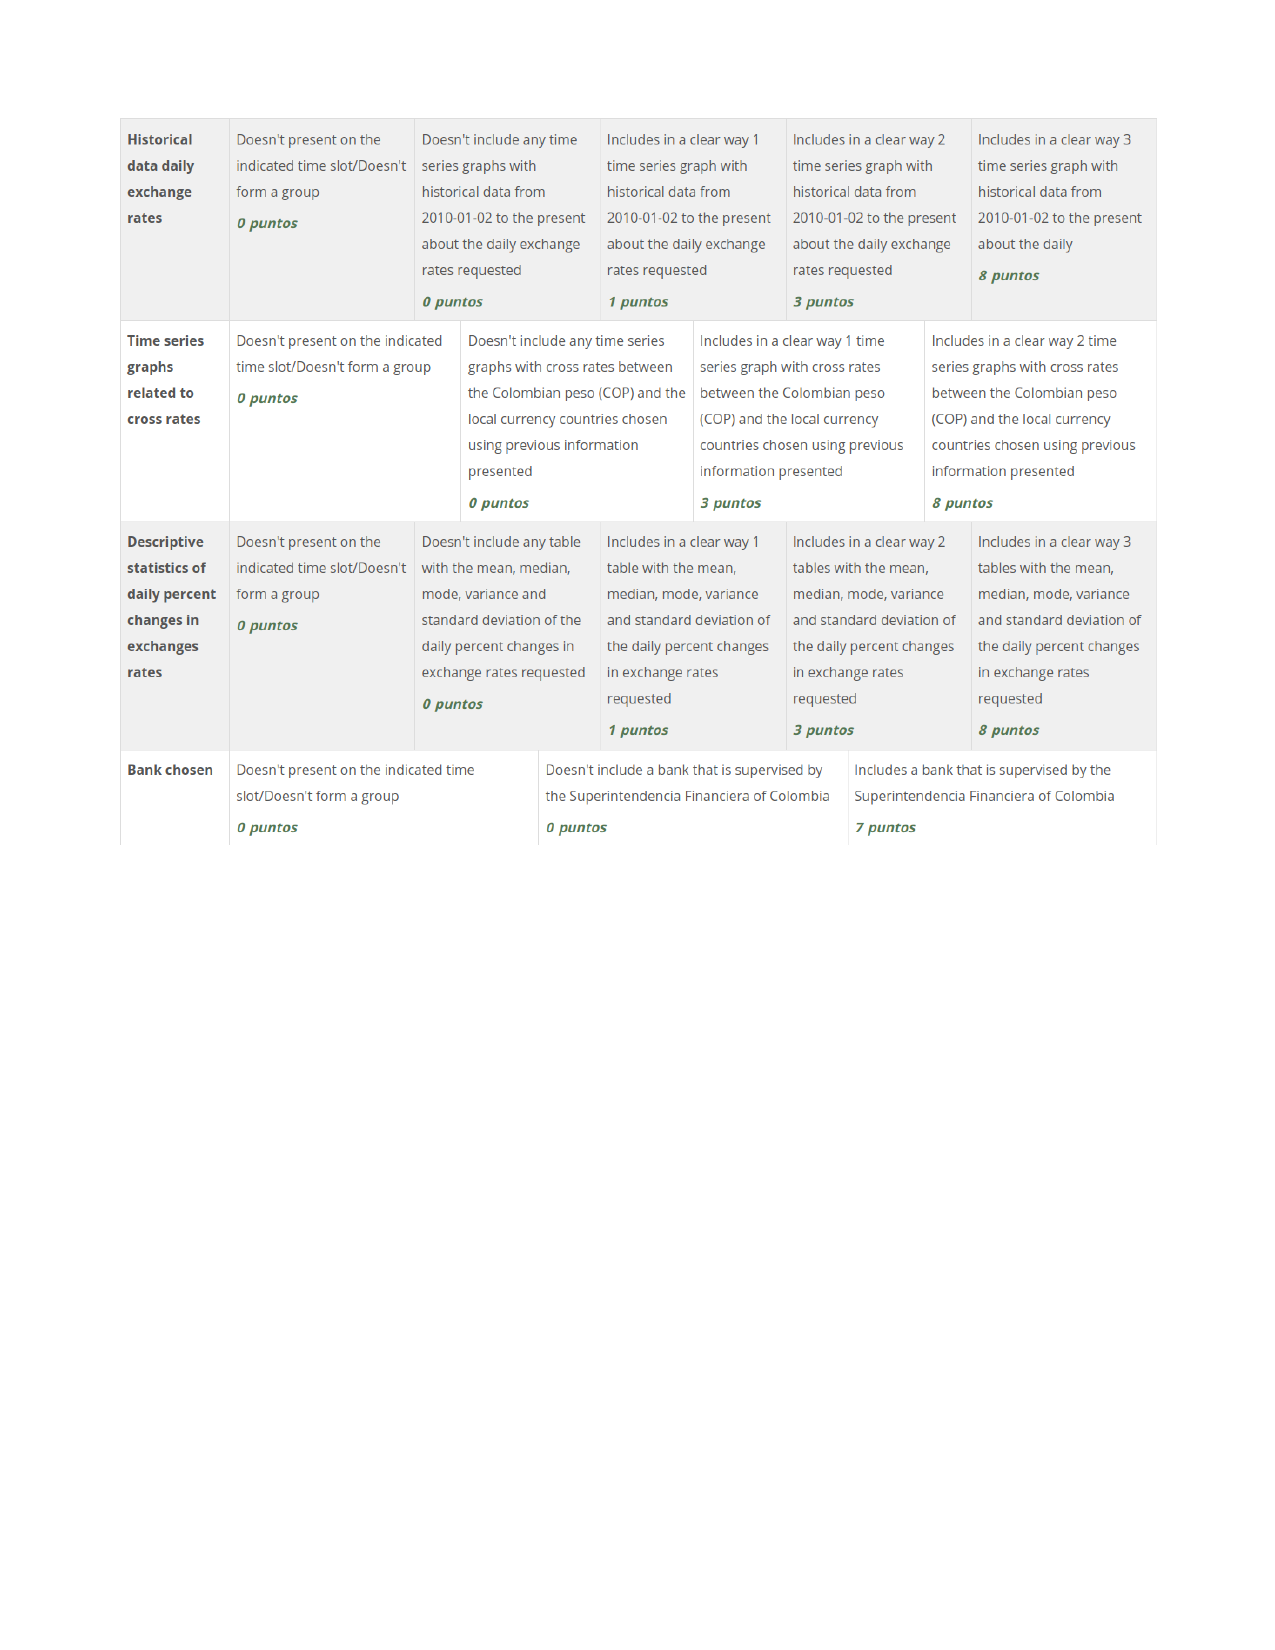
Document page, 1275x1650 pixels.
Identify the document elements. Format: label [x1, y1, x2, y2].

picture [118, 118, 1157, 845]
